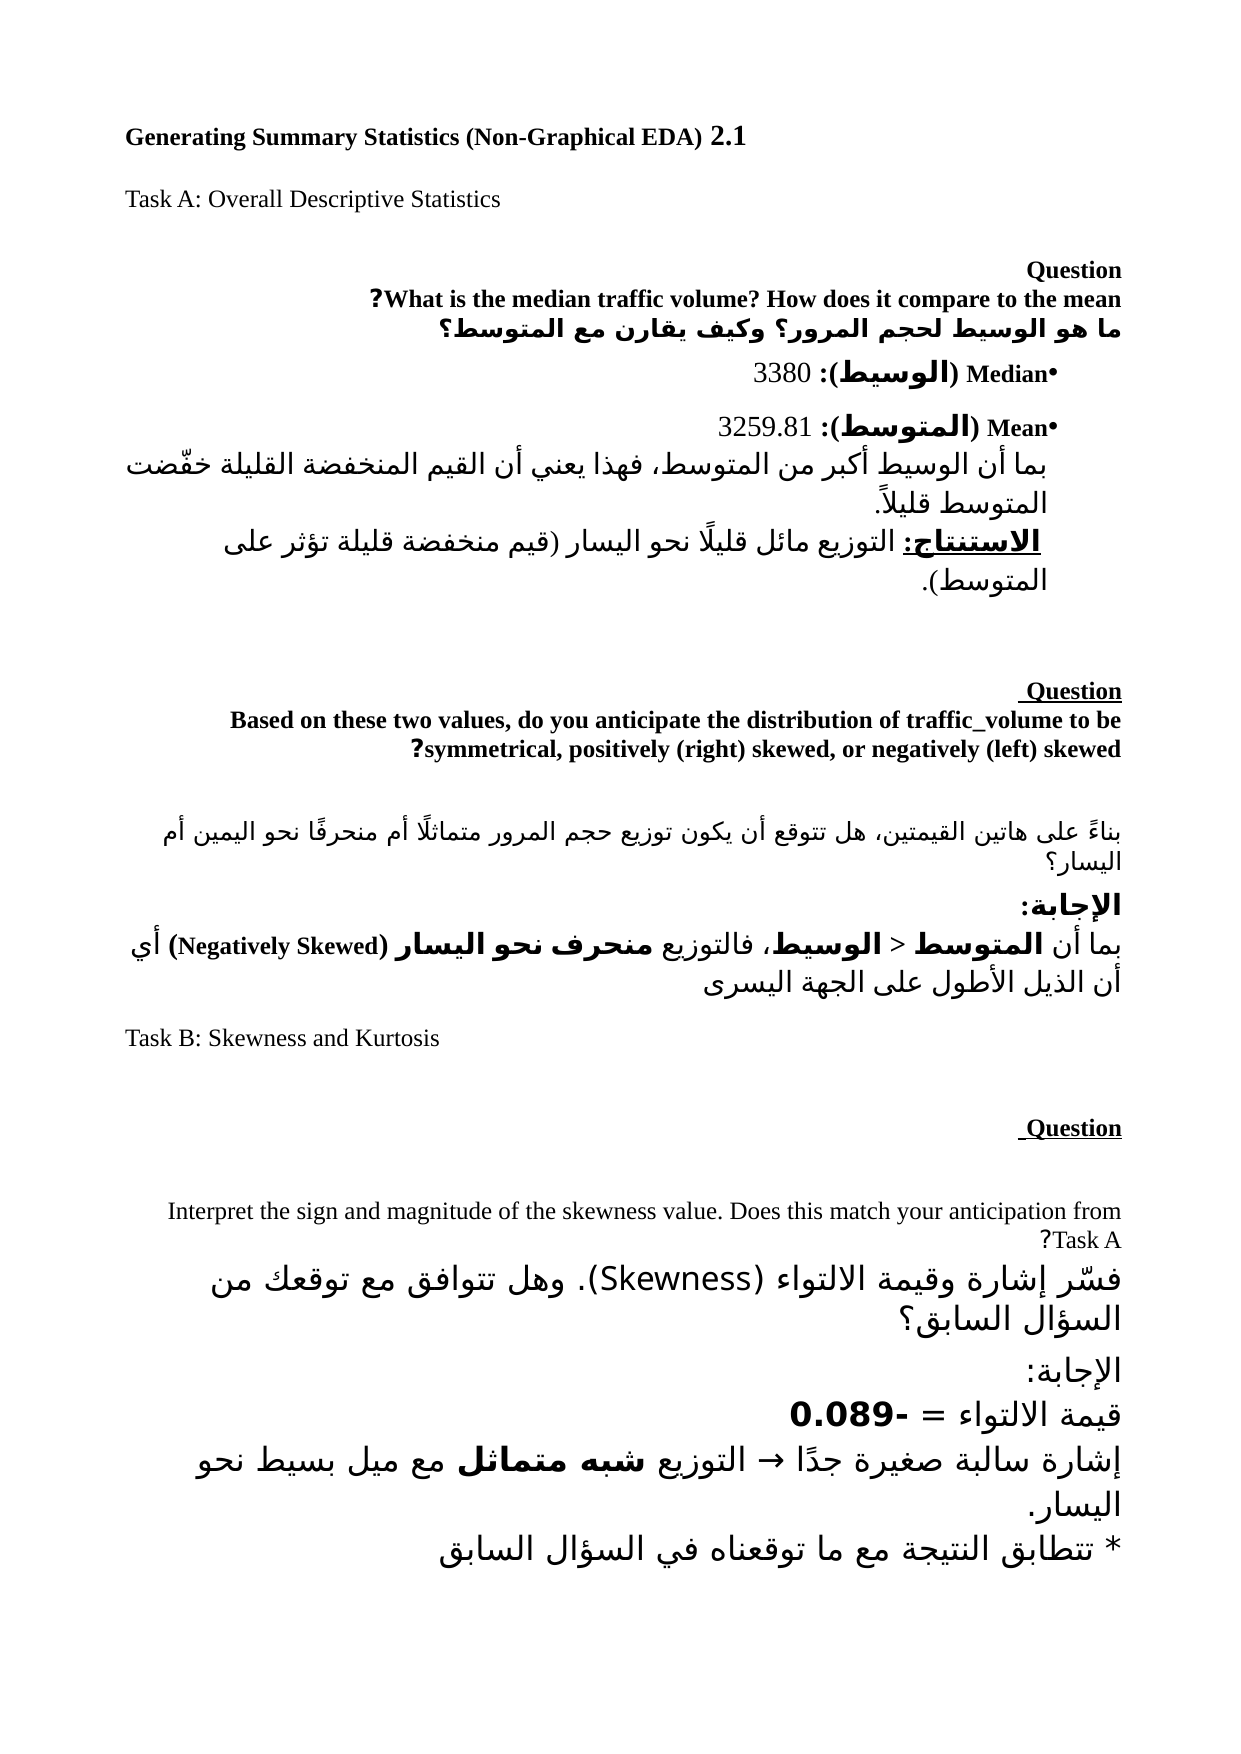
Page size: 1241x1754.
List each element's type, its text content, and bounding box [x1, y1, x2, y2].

subtitle Question What is the median traffic volume? How does it compare to the mean? ما هو الوسيط لحجم المرور؟ وكيف يقارن مع المتوسط؟ [118, 255, 1122, 343]
text الإجابة: بما أن المتوسط < الوسيط، فالتوزيع منحرف نحو اليسار (Negatively Skewed) أي أن الذيل الأطول على الجهة اليسرى [118, 888, 1122, 999]
list Median (الوسيط): 3380 [118, 355, 1078, 389]
text Task B: Skewness and Kurtosis [118, 1019, 1122, 1052]
list Mean (المتوسط): 3259.81 بما أن الوسيط أكبر من المتوسط، فهذا يعني أن القيم المنخفضة القليلة خفّضت المتوسط قليلاً. الاستنتاج: التوزيع مائل قليلًا نحو اليسار (قيم منخفضة قليلة تؤثر على المتوسط). [118, 409, 1078, 596]
subtitle Interpret the sign and magnitude of the skewness value. Does this match your anticipation from Task A? فسّر إشارة وقيمة الالتواء (Skewness). وهل تتوافق مع توقعك من السؤال السابق؟ [118, 1167, 1122, 1339]
text Task A: Overall Descriptive Statistics [118, 180, 1122, 214]
subtitle Question Based on these two values, do you anticipate the distribution of traffic_volume to be symmetrical, positively (right) skewed, or negatively (left) skewed? [118, 676, 1122, 763]
subtitle بناءً على هاتين القيمتين، هل تتوقع أن يكون توزيع حجم المرور متماثلًا أم منحرفًا نحو اليمين أم اليسار؟ [118, 788, 1122, 876]
text الإجابة: قيمة الالتواء = -0.089 إشارة سالبة صغيرة جدًا → التوزيع شبه متماثل مع ميل بسيط نحو اليسار. * تتطابق النتيجة مع ما توقعناه في السؤال السابق [118, 1351, 1122, 1568]
subtitle Question [118, 1113, 1122, 1142]
text 2.1 Generating Summary Statistics (Non-Graphical EDA) [118, 118, 1122, 152]
